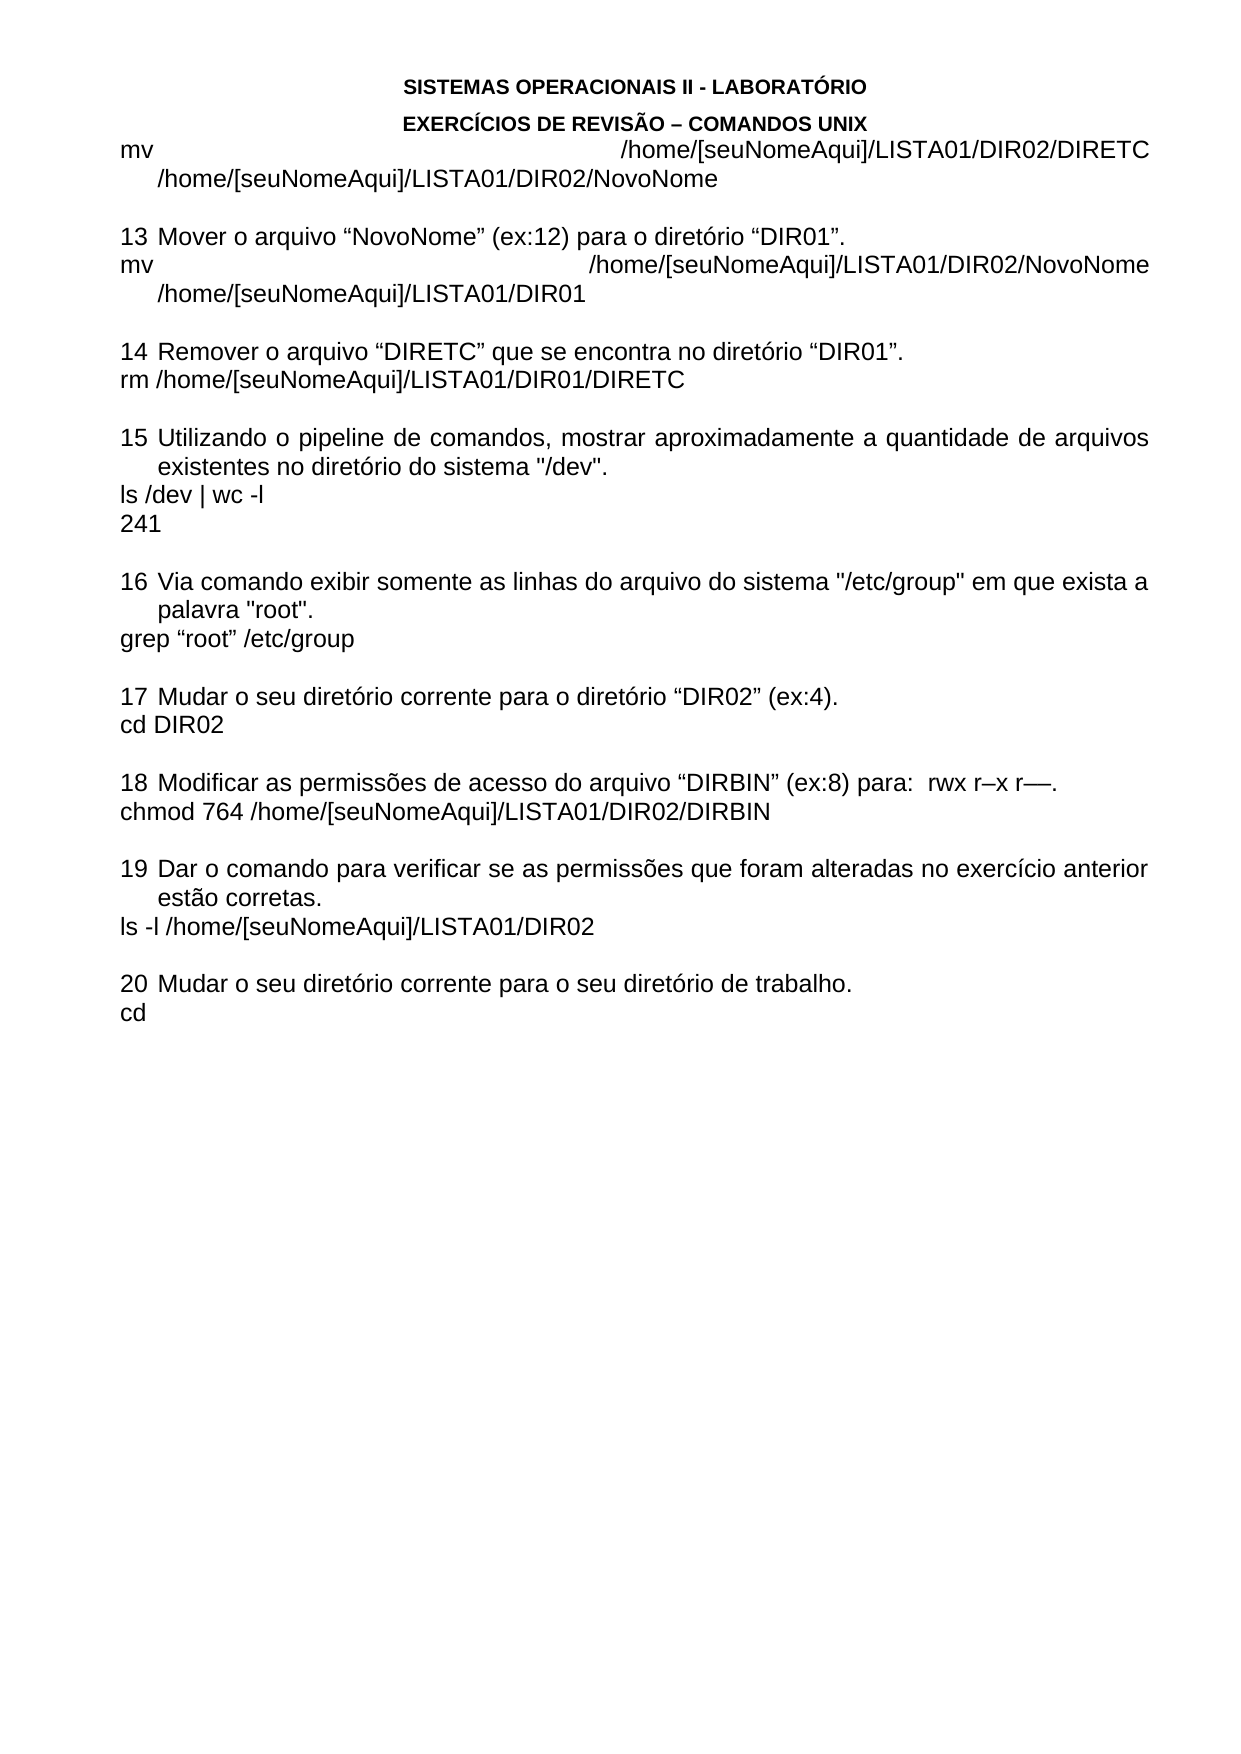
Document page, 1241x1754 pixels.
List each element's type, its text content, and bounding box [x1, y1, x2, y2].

text mv /home/[seuNomeAqui]/LISTA01/DIR02/DIRETC /home/[seuNomeAqui]/LISTA01/DIR02/NovoNome [120, 135, 1150, 193]
list Modificar as permissões de acesso do arquivo “DIRBIN” (ex:8) para: rwx r–x r––. [120, 768, 1150, 797]
list Via comando exibir somente as linhas do arquivo do sistema "/etc/group" em que exista a palavra "root". [120, 567, 1150, 624]
text cd DIR02 [120, 710, 1150, 739]
text 241 [120, 509, 1150, 538]
text rm /home/[seuNomeAqui]/LISTA01/DIR01/DIRETC [120, 365, 1150, 394]
text ls -l /home/[seuNomeAqui]/LISTA01/DIR02 [120, 912, 1150, 940]
text chmod 764 /home/[seuNomeAqui]/LISTA01/DIR02/DIRBIN [120, 797, 1150, 825]
list Remover o arquivo “DIRETC” que se encontra no diretório “DIR01”. [120, 337, 1150, 365]
text cd [120, 998, 1150, 1027]
list Utilizando o pipeline de comandos, mostrar aproximadamente a quantidade de arquivos existentes no diretório do sistema "/dev". [120, 423, 1150, 480]
text mv /home/[seuNomeAqui]/LISTA01/DIR02/NovoNome /home/[seuNomeAqui]/LISTA01/DIR01 [120, 250, 1150, 308]
list Dar o comando para verificar se as permissões que foram alteradas no exercício anterior estão corretas. [120, 854, 1150, 912]
list Mover o arquivo “NovoNome” (ex:12) para o diretório “DIR01”. [120, 222, 1150, 250]
list Mudar o seu diretório corrente para o seu diretório de trabalho. [120, 969, 1150, 998]
list Mudar o seu diretório corrente para o diretório “DIR02” (ex:4). [120, 682, 1150, 710]
text ls /dev | wc -l [120, 480, 1150, 509]
text grep “root” /etc/group [120, 624, 1150, 653]
